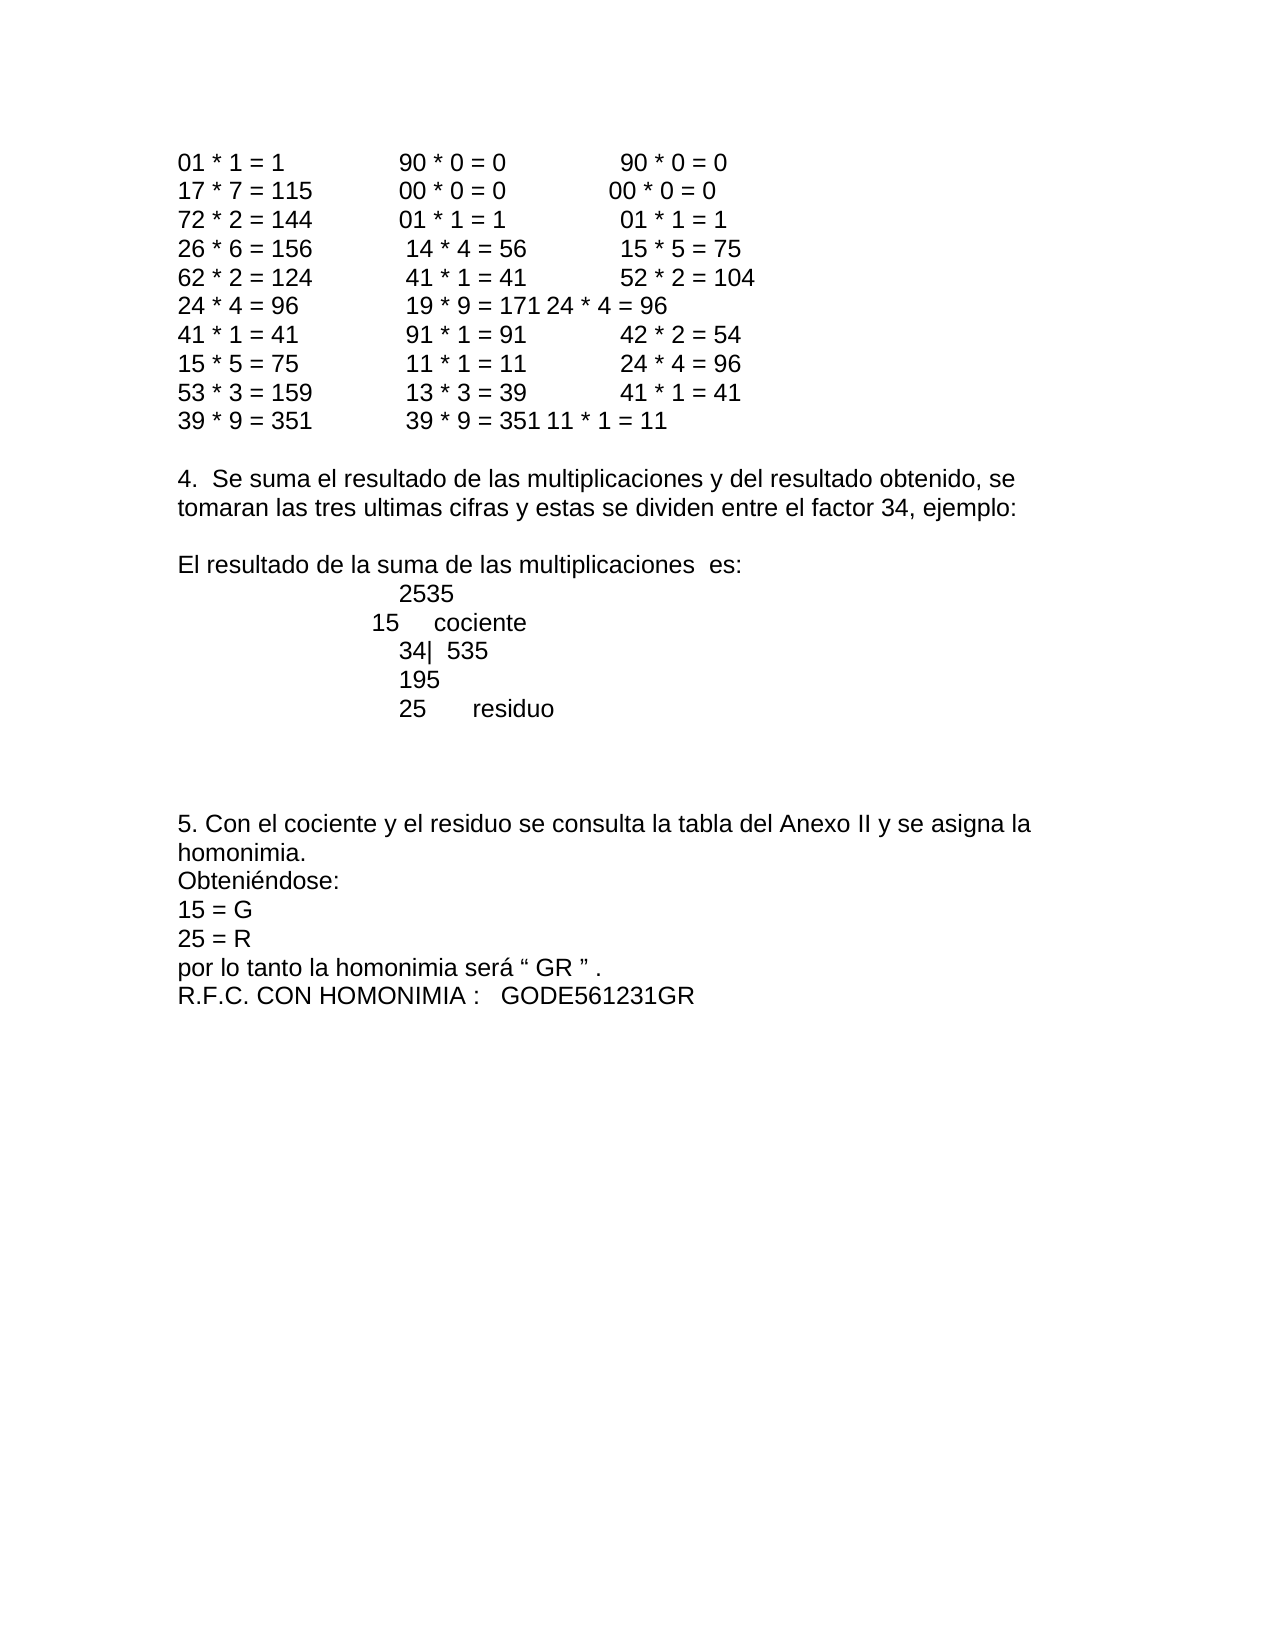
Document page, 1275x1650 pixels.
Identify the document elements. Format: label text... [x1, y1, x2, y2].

text 53 * 3 = 159 13 * 3 = 39 41 * 1 = 41 [177, 378, 1098, 406]
text 2535 [325, 579, 1098, 608]
text 25 residuo [325, 694, 1098, 723]
text 25 = R [177, 924, 1098, 953]
text 5. Con el cociente y el residuo se consulta la tabla del Anexo II y se asigna la homonimia. [177, 809, 1098, 866]
text 72 * 2 = 144 01 * 1 = 1 01 * 1 = 1 [177, 205, 1098, 234]
text R.F.C. CON HOMONIMIA : GODE561231GR [177, 981, 1098, 1010]
text 41 * 1 = 41 91 * 1 = 91 42 * 2 = 54 [177, 320, 1098, 349]
text 34| 535 [177, 636, 1098, 665]
text por lo tanto la homonimia será “ GR ” . [177, 953, 1098, 981]
text Obteniéndose: [177, 866, 1098, 895]
text 15 = G [177, 895, 1098, 924]
text 4. Se suma el resultado de las multiplicaciones y del resultado obtenido, se tomaran las tres ultimas cifras y estas se dividen entre el factor 34, ejemplo: [177, 464, 1098, 521]
text 62 * 2 = 124 41 * 1 = 41 52 * 2 = 104 [177, 263, 1098, 291]
text 39 * 9 = 351 39 * 9 = 351 11 * 1 = 11 [177, 406, 1098, 435]
text 26 * 6 = 156 14 * 4 = 56 15 * 5 = 75 [177, 234, 1098, 263]
text 15 * 5 = 75 11 * 1 = 11 24 * 4 = 96 [177, 349, 1098, 378]
text 195 [325, 665, 1098, 694]
text 15 cociente [177, 608, 1098, 636]
text 01 * 1 = 1 90 * 0 = 0 90 * 0 = 0 [177, 148, 1098, 176]
text 24 * 4 = 96 19 * 9 = 171 24 * 4 = 96 [177, 291, 1098, 320]
text 17 * 7 = 115 00 * 0 = 0 00 * 0 = 0 [177, 176, 1098, 205]
text El resultado de la suma de las multiplicaciones es: [177, 550, 1098, 579]
